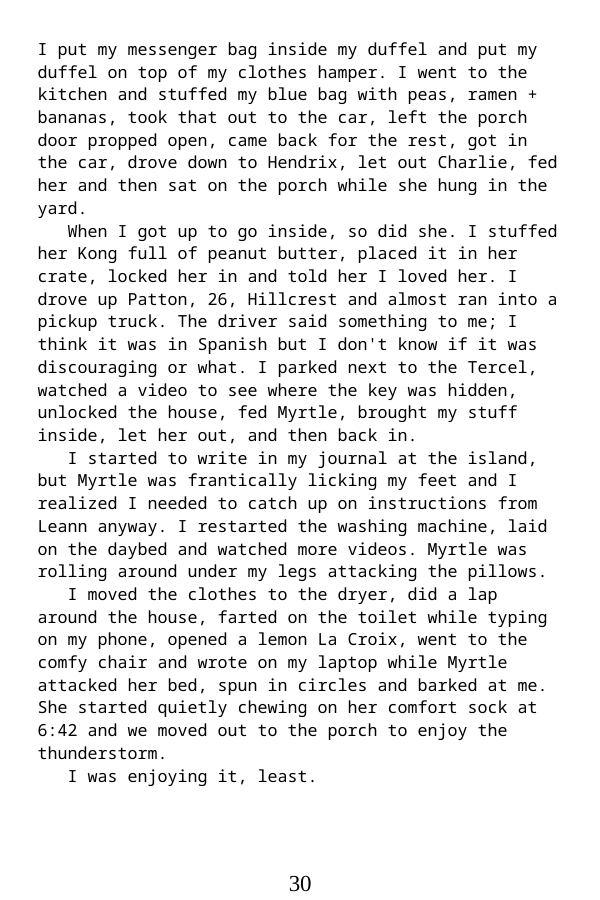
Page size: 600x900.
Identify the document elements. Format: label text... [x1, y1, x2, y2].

text I started to write in my journal at the island, but Myrtle was frantically licking my feet and I realized I needed to catch up on instructions from Leann anyway. I restarted the washing machine, laid on the daybed and watched more videos. Myrtle was rolling around under my legs attacking the pillows. [37, 446, 562, 582]
text I put my messenger bag inside my duffel and put my duffel on top of my clothes hamper. I went to the kitchen and stuffed my blue bag with peas, ramen + bananas, took that out to the car, left the porch door propped open, came back for the rest, got in the car, drove down to Hendrix, let out Charlie, fed her and then sat on the porch while she hung in the yard. [37, 37, 562, 219]
text I moved the clothes to the dryer, did a lap around the house, farted on the toilet while typing on my phone, opened a lemon La Croix, went to the comfy chair and wrote on my laptop while Myrtle attacked her bed, spun in circles and barked at me. She started quietly chewing on her comfort sock at 6:42 and we moved out to the porch to enjoy the thunderstorm. [37, 582, 562, 764]
text I was enjoying it, least. [37, 764, 562, 787]
text When I got up to go inside, so did she. I stuffed her Kong full of peanut butter, placed it in her crate, locked her in and told her I loved her. I drove up Patton, 26, Hillcrest and almost ran into a pickup truck. The driver said something to me; I think it was in Spanish but I don't know if it was discouraging or what. I parked next to the Tercel, watched a video to see where the key was hidden, unlocked the house, fed Myrtle, brought my stuff inside, let her out, and then back in. [37, 219, 562, 446]
